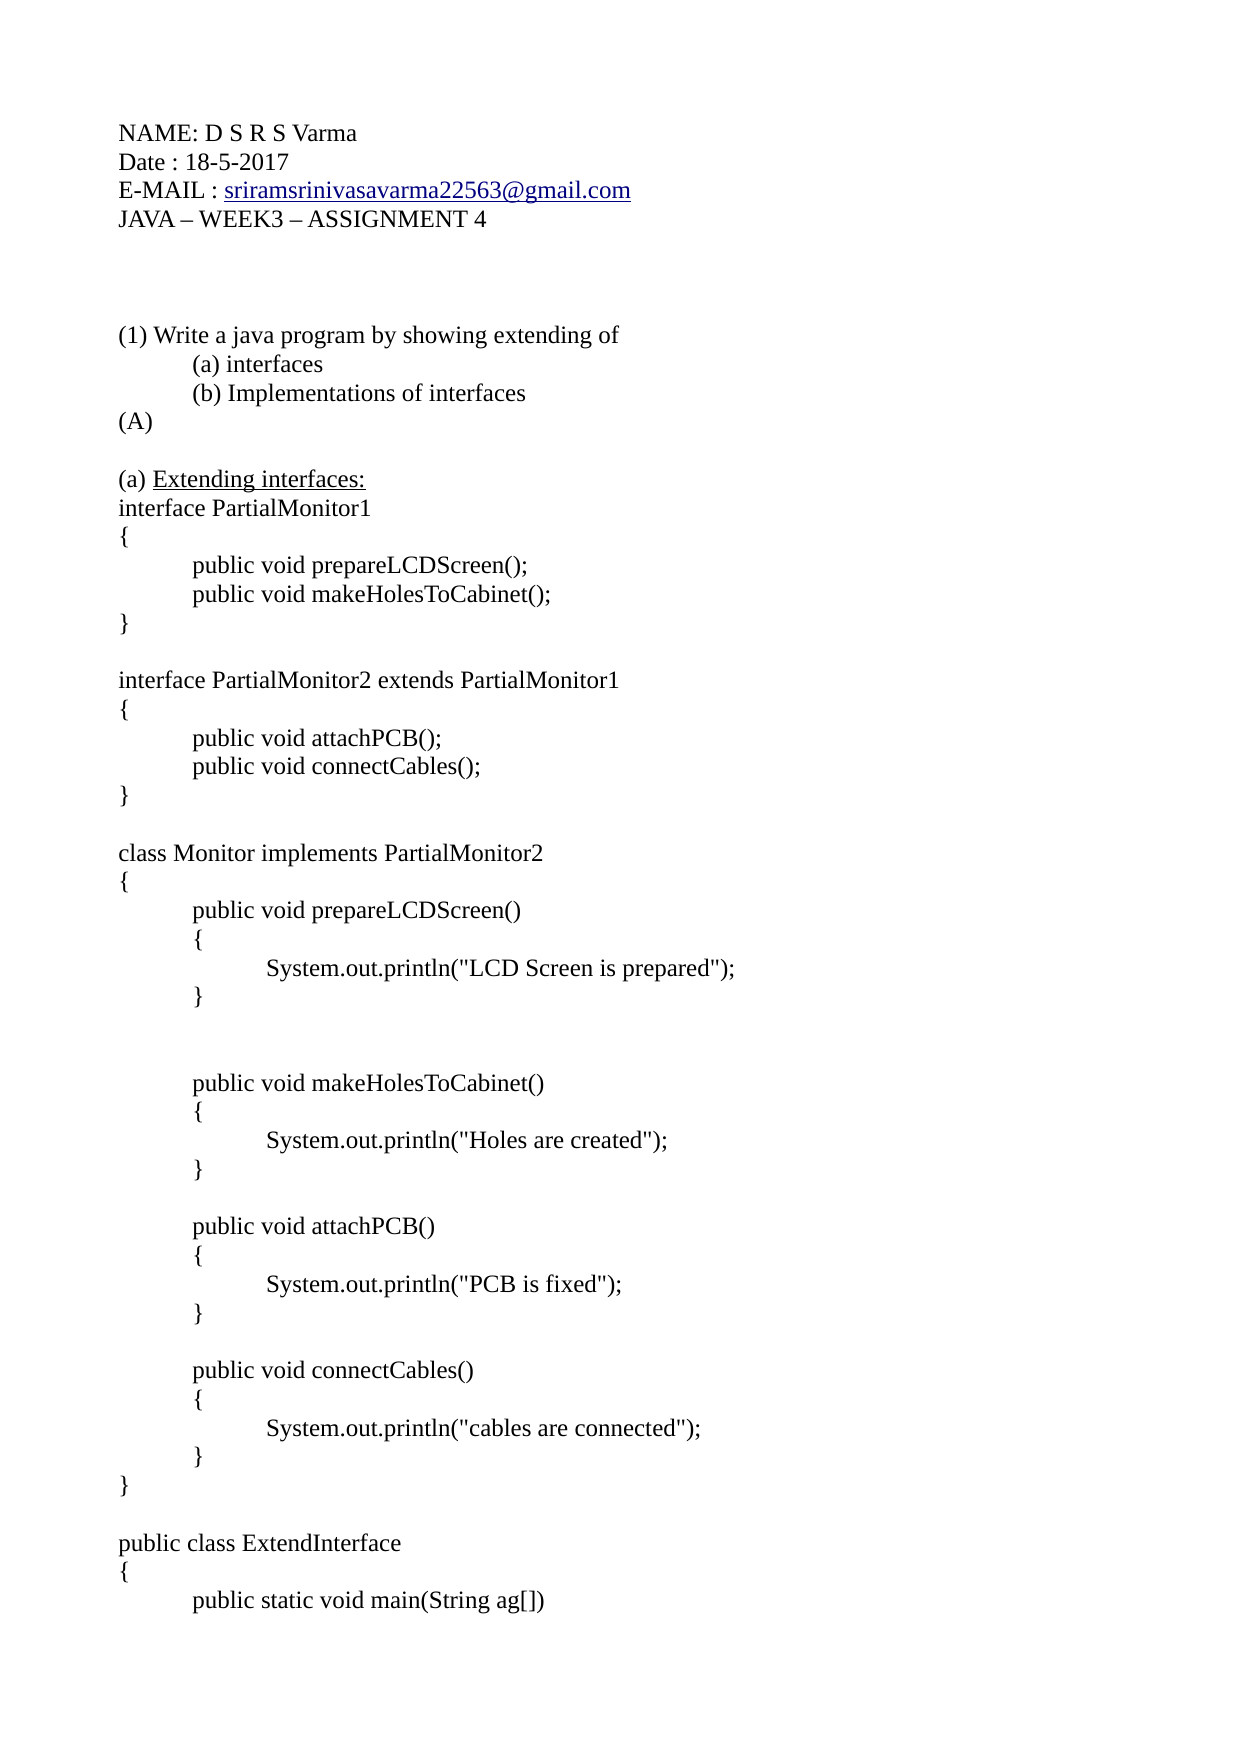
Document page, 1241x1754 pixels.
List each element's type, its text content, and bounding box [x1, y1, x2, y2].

text class Monitor implements PartialMonitor2 [118, 838, 1122, 866]
text public void connectCables(); [118, 751, 1122, 780]
text (a) Extending interfaces: [118, 464, 1122, 493]
text public static void main(String ag[]) [118, 1585, 1122, 1614]
text } [118, 1470, 1122, 1499]
text { [118, 1556, 1122, 1585]
text { [118, 866, 1122, 895]
text interface PartialMonitor2 extends PartialMonitor1 [118, 665, 1122, 694]
text public void makeHolesToCabinet(); [118, 579, 1122, 608]
text public void prepareLCDScreen() [118, 895, 1122, 924]
text { [118, 1384, 1122, 1413]
text } [118, 780, 1122, 809]
text } [118, 981, 1122, 1010]
text { [118, 1240, 1122, 1269]
text System.out.println("LCD Screen is prepared"); [118, 953, 1122, 981]
text System.out.println("Holes are created"); [118, 1125, 1122, 1154]
text System.out.println("cables are connected"); [118, 1413, 1122, 1441]
text { [118, 1096, 1122, 1125]
text { [118, 924, 1122, 953]
text public void attachPCB(); [118, 723, 1122, 751]
text } [118, 608, 1122, 636]
text interface PartialMonitor1 [118, 493, 1122, 521]
text (a) interfaces [118, 349, 1122, 378]
text (A) [118, 406, 1122, 435]
text } [118, 1298, 1122, 1326]
text (b) Implementations of interfaces [118, 378, 1122, 406]
text (1) Write a java program by showing extending of [118, 320, 1122, 349]
text public void makeHolesToCabinet() [118, 1068, 1122, 1096]
text public class ExtendInterface [118, 1528, 1122, 1556]
text public void connectCables() [118, 1355, 1122, 1384]
text public void attachPCB() [118, 1211, 1122, 1240]
text public void prepareLCDScreen(); [118, 550, 1122, 579]
text } [118, 1441, 1122, 1470]
text { [118, 521, 1122, 550]
text { [118, 694, 1122, 723]
text } [118, 1154, 1122, 1183]
text System.out.println("PCB is fixed"); [118, 1269, 1122, 1298]
